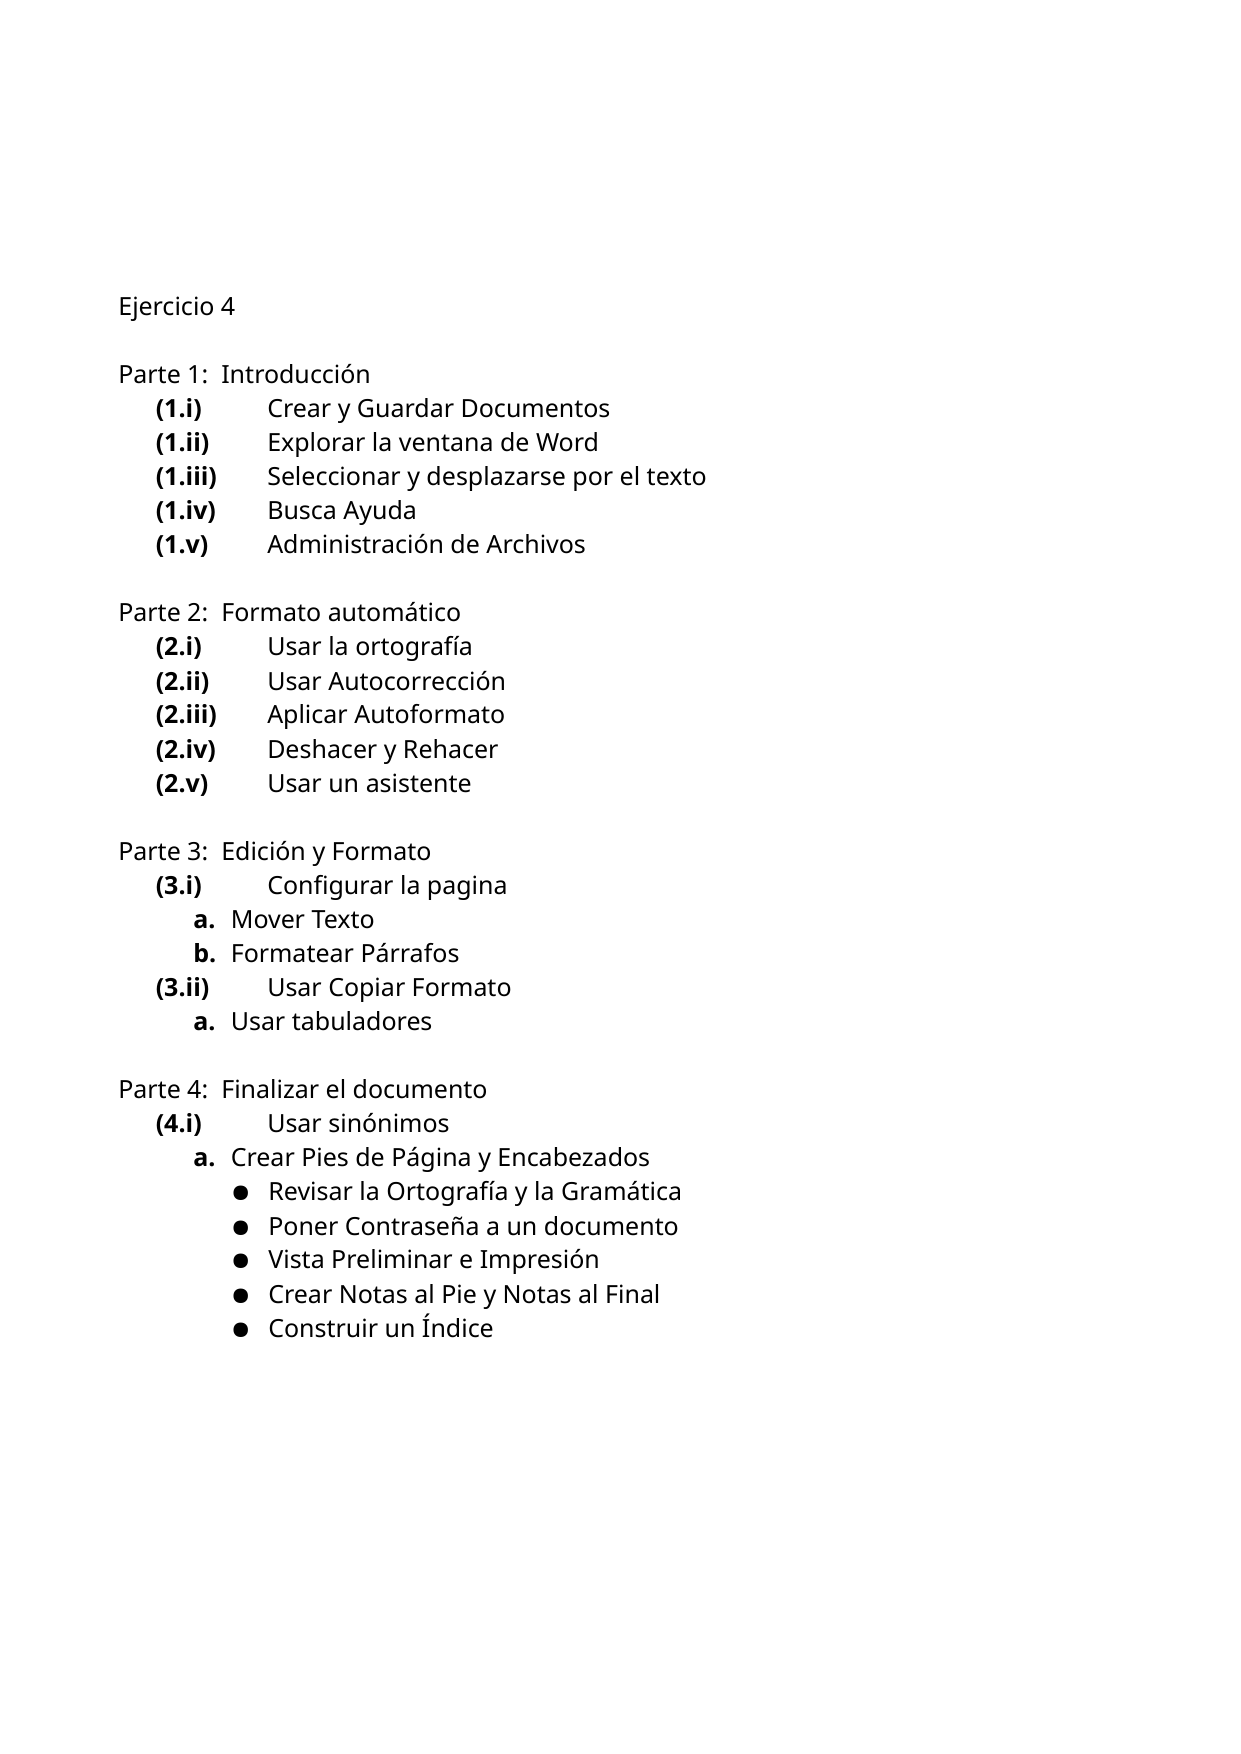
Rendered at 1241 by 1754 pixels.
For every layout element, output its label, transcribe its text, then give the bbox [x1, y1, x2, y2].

text Parte 2: Formato automático [118, 595, 1122, 629]
list Explorar la ventana de Word [156, 425, 1122, 459]
list Usar la ortografía [156, 629, 1122, 663]
text Ejercicio 4 [118, 288, 1122, 322]
list Revisar la Ortografía y la Gramática [231, 1174, 1122, 1208]
list Poner Contraseña a un documento [231, 1208, 1122, 1242]
text Parte 3: Edición y Formato [118, 833, 1122, 867]
list Busca Ayuda [156, 493, 1122, 527]
list Vista Preliminar e Impresión [231, 1242, 1122, 1276]
list Configurar la pagina [156, 867, 1122, 902]
list Seleccionar y desplazarse por el texto [156, 459, 1122, 493]
list Administración de Archivos [156, 527, 1122, 561]
list Deshacer y Rehacer [156, 731, 1122, 765]
list Mover Texto [193, 902, 1122, 936]
list Crear Notas al Pie y Notas al Final [231, 1276, 1122, 1310]
list Usar Autocorrección [156, 663, 1122, 697]
text Parte 4: Finalizar el documento [118, 1072, 1122, 1106]
list Aplicar Autoformato [156, 697, 1122, 731]
list Crear y Guardar Documentos [156, 391, 1122, 425]
text Parte 1: Introducción [118, 357, 1122, 391]
list Crear Pies de Página y Encabezados [193, 1140, 1122, 1174]
list Formatear Párrafos [193, 936, 1122, 970]
list Construir un Índice [231, 1310, 1122, 1344]
list Usar sinónimos [156, 1106, 1122, 1140]
list Usar Copiar Formato [156, 970, 1122, 1004]
list Usar tabuladores [193, 1004, 1122, 1038]
list Usar un asistente [156, 765, 1122, 799]
